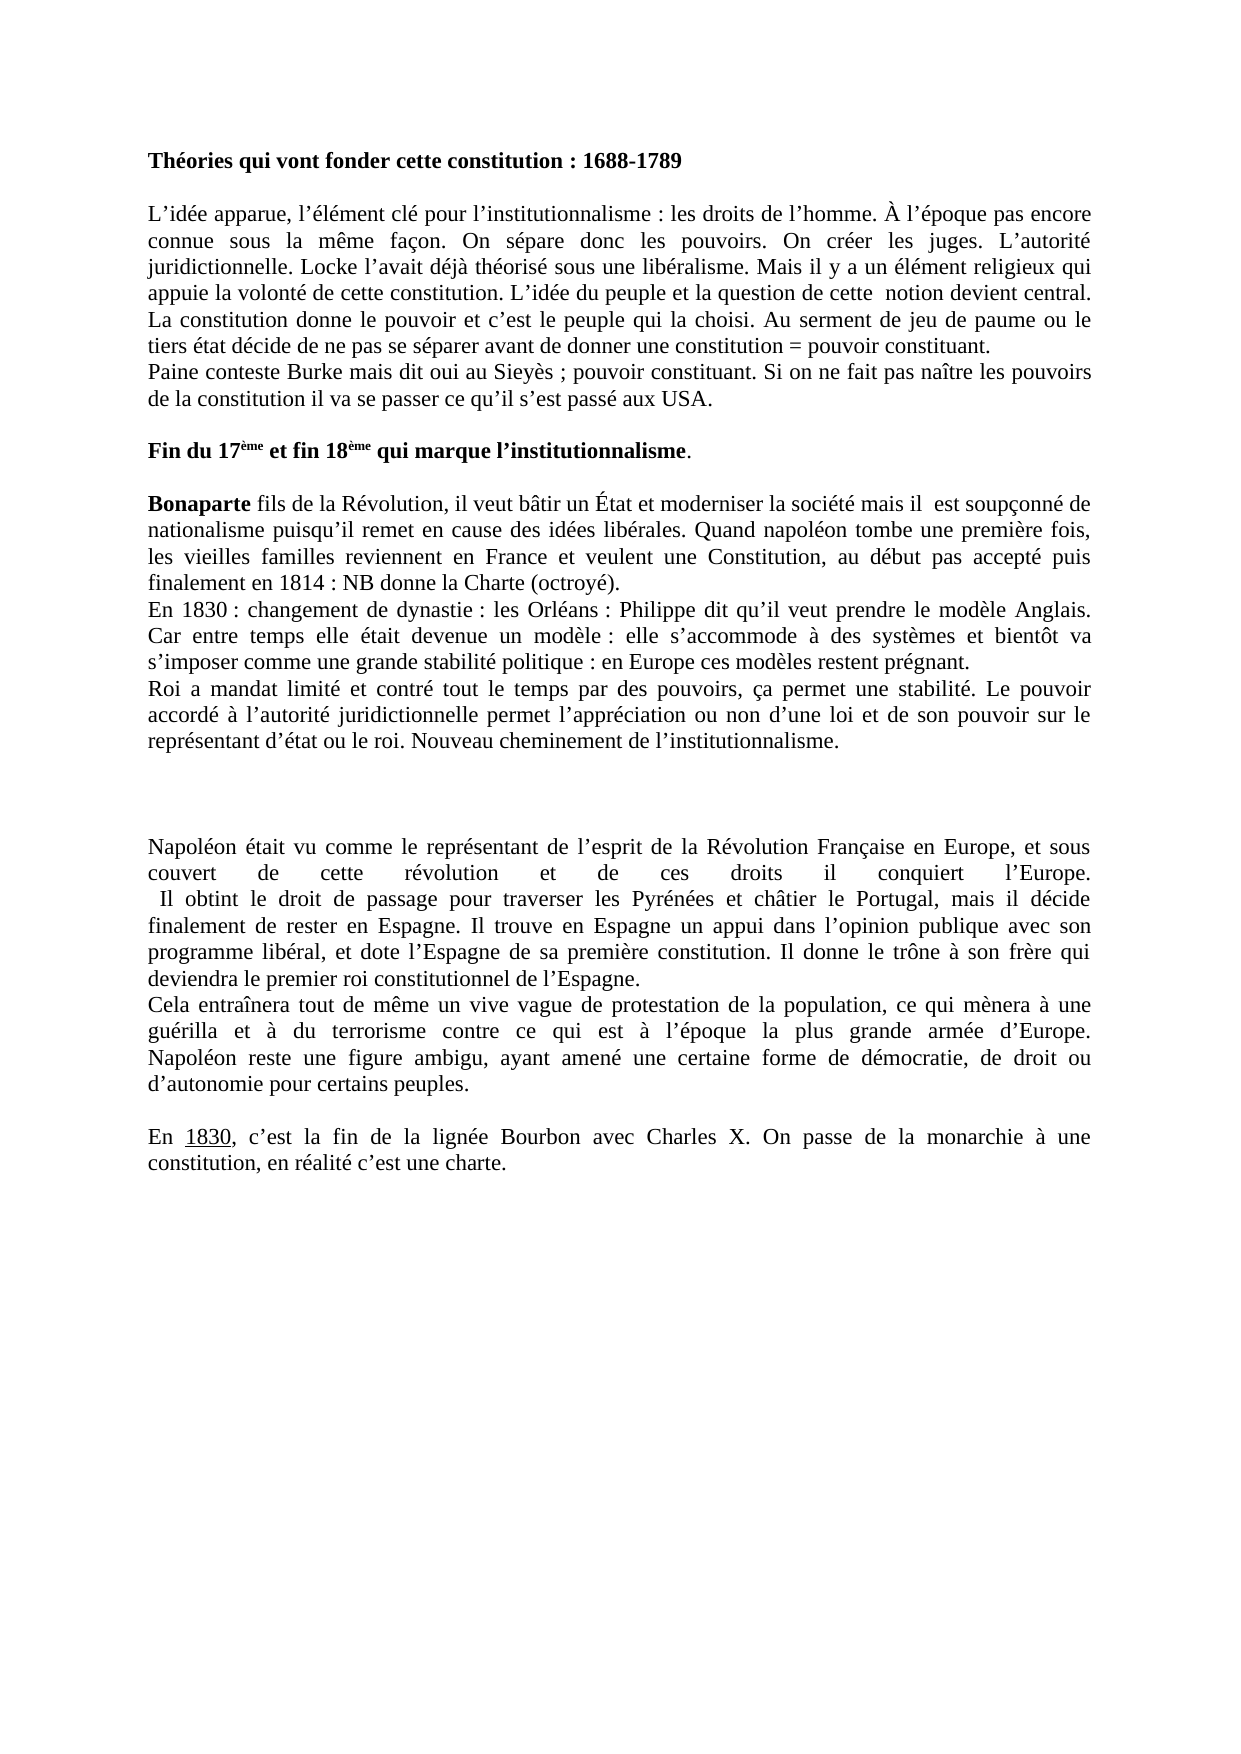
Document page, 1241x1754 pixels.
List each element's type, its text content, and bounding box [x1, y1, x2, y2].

text Napoléon était vu comme le représentant de l’esprit de la Révolution Française en Europe, et sous couvert de cette révolution et de ces droits il conquiert l’Europe. Il obtint le droit de passage pour traverser les Pyrénées et châtier le Portugal, mais il décide finalement de rester en Espagne. Il trouve en Espagne un appui dans l’opinion publique avec son programme libéral, et dote l’Espagne de sa première constitution. Il donne le trône à son frère qui deviendra le premier roi constitutionnel de l’Espagne. [148, 833, 1093, 991]
text Roi a mandat limité et contré tout le temps par des pouvoirs, ça permet une stabilité. Le pouvoir accordé à l’autorité juridictionnelle permet l’appréciation ou non d’une loi et de son pouvoir sur le représentant d’état ou le roi. Nouveau cheminement de l’institutionnalisme. [148, 675, 1093, 754]
text Théories qui vont fonder cette constitution : 1688-1789 [148, 148, 1093, 174]
text Paine conteste Burke mais dit oui au Sieyès ; pouvoir constituant. Si on ne fait pas naître les pouvoirs de la constitution il va se passer ce qu’il s’est passé aux USA. [148, 358, 1093, 411]
text En 1830, c’est la fin de la lignée Bourbon avec Charles X. On passe de la monarchie à une constitution, en réalité c’est une charte. [148, 1123, 1093, 1175]
text En 1830 : changement de dynastie : les Orléans : Philippe dit qu’il veut prendre le modèle Anglais. Car entre temps elle était devenue un modèle : elle s’accommode à des systèmes et bientôt va s’imposer comme une grande stabilité politique : en Europe ces modèles restent prégnant. [148, 596, 1093, 675]
text Cela entraînera tout de même un vive vague de protestation de la population, ce qui mènera à une guérilla et à du terrorisme contre ce qui est à l’époque la plus grande armée d’Europe. Napoléon reste une figure ambigu, ayant amené une certaine forme de démocratie, de droit ou d’autonomie pour certains peuples. [148, 991, 1093, 1096]
text L’idée apparue, l’élément clé pour l’institutionnalisme : les droits de l’homme. À l’époque pas encore connue sous la même façon. On sépare donc les pouvoirs. On créer les juges. L’autorité juridictionnelle. Locke l’avait déjà théorisé sous une libéralisme. Mais il y a un élément religieux qui appuie la volonté de cette constitution. L’idée du peuple et la question de cette notion devient central. La constitution donne le pouvoir et c’est le peuple qui la choisi. Au serment de jeu de paume ou le tiers état décide de ne pas se séparer avant de donner une constitution = pouvoir constituant. [148, 200, 1093, 358]
text Fin du 17ème et fin 18ème qui marque l’institutionnalisme. [148, 437, 1093, 464]
text Bonaparte fils de la Révolution, il veut bâtir un État et moderniser la société mais il est soupçonné de nationalisme puisqu’il remet en cause des idées libérales. Quand napoléon tombe une première fois, les vieilles familles reviennent en France et veulent une Constitution, au début pas accepté puis finalement en 1814 : NB donne la Charte (octroyé). [148, 490, 1093, 596]
